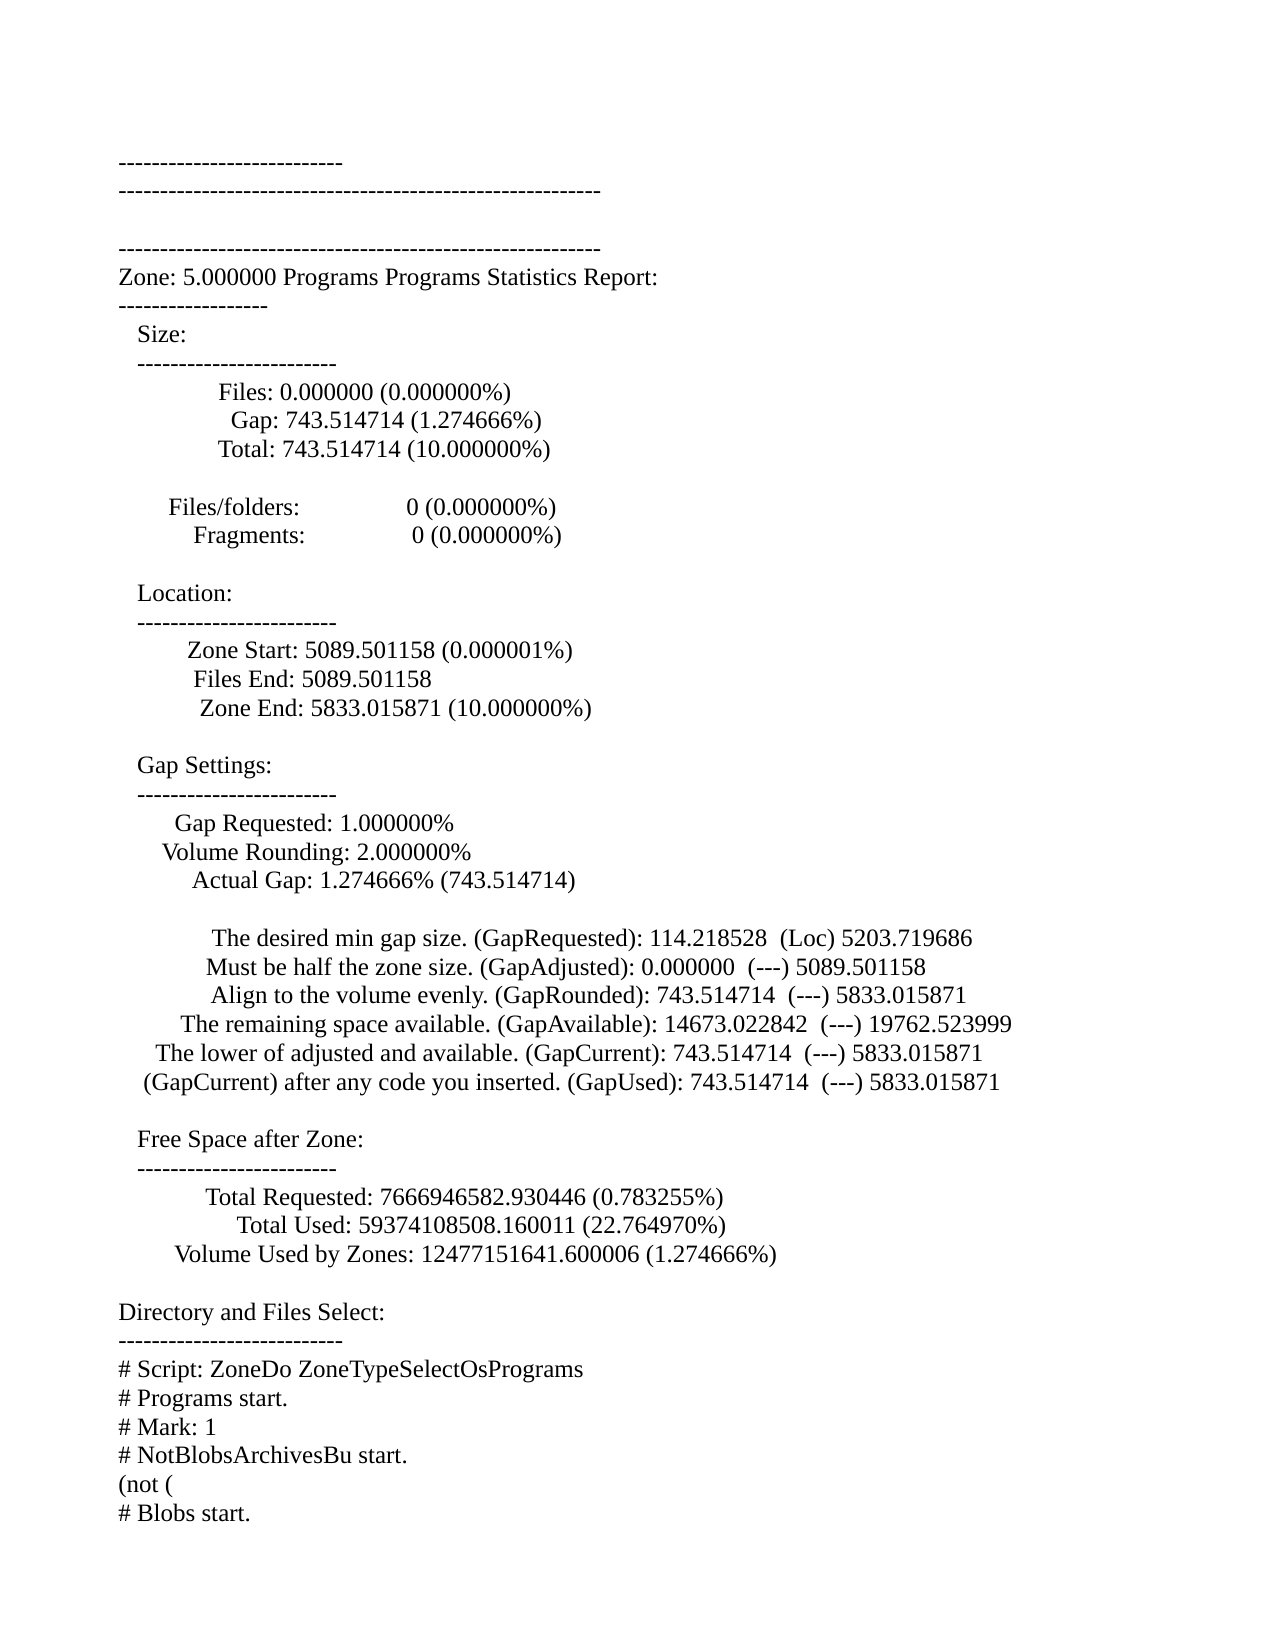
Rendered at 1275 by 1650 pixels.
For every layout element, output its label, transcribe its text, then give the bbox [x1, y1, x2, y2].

text # Programs start. [118, 1383, 1157, 1412]
text Volume Rounding: 2.000000% [118, 837, 1157, 866]
text --------------------------- [118, 147, 1157, 176]
text # Mark: 1 [118, 1412, 1157, 1441]
text Actual Gap: 1.274666% (743.514714) [118, 866, 1157, 894]
text Gap: 743.514714 (1.274666%) [118, 406, 1157, 434]
text Gap Settings: [118, 751, 1157, 779]
text Files: 0.000000 (0.000000%) [118, 377, 1157, 406]
text ------------------------ [118, 607, 1157, 636]
text ------------------------ [118, 779, 1157, 808]
text Location: [118, 578, 1157, 607]
text --------------------------- [118, 1326, 1157, 1354]
text Files End: 5089.501158 [118, 664, 1157, 693]
text Must be half the zone size. (GapAdjusted): 0.000000 (---) 5089.501158 [118, 952, 1157, 981]
text Align to the volume evenly. (GapRounded): 743.514714 (---) 5833.015871 [118, 981, 1157, 1009]
text Total: 743.514714 (10.000000%) [118, 434, 1157, 463]
text Gap Requested: 1.000000% [118, 808, 1157, 837]
text Zone End: 5833.015871 (10.000000%) [118, 693, 1157, 722]
text ------------------------ [118, 1153, 1157, 1182]
text # NotBlobsArchivesBu start. [118, 1441, 1157, 1469]
text Fragments: 0 (0.000000%) [118, 521, 1157, 549]
text ------------------ [118, 291, 1157, 319]
text ---------------------------------------------------------- [118, 176, 1157, 204]
text Files/folders: 0 (0.000000%) [118, 492, 1157, 521]
text Size: [118, 319, 1157, 348]
text # Script: ZoneDo ZoneTypeSelectOsPrograms [118, 1354, 1157, 1383]
text Zone: 5.000000 Programs Programs Statistics Report: [118, 262, 1157, 291]
text (GapCurrent) after any code you inserted. (GapUsed): 743.514714 (---) 5833.015871 [118, 1067, 1157, 1096]
text Total Requested: 7666946582.930446 (0.783255%) [118, 1182, 1157, 1211]
text ------------------------ [118, 348, 1157, 377]
text (not ( [118, 1469, 1157, 1498]
text The remaining space available. (GapAvailable): 14673.022842 (---) 19762.523999 [118, 1009, 1157, 1038]
text Zone Start: 5089.501158 (0.000001%) [118, 636, 1157, 664]
text Free Space after Zone: [118, 1124, 1157, 1153]
text Total Used: 59374108508.160011 (22.764970%) [118, 1211, 1157, 1239]
text # Blobs start. [118, 1498, 1157, 1527]
text Directory and Files Select: [118, 1297, 1157, 1326]
text The lower of adjusted and available. (GapCurrent): 743.514714 (---) 5833.015871 [118, 1038, 1157, 1067]
text Volume Used by Zones: 12477151641.600006 (1.274666%) [118, 1239, 1157, 1268]
text ---------------------------------------------------------- [118, 233, 1157, 262]
text The desired min gap size. (GapRequested): 114.218528 (Loc) 5203.719686 [118, 923, 1157, 952]
